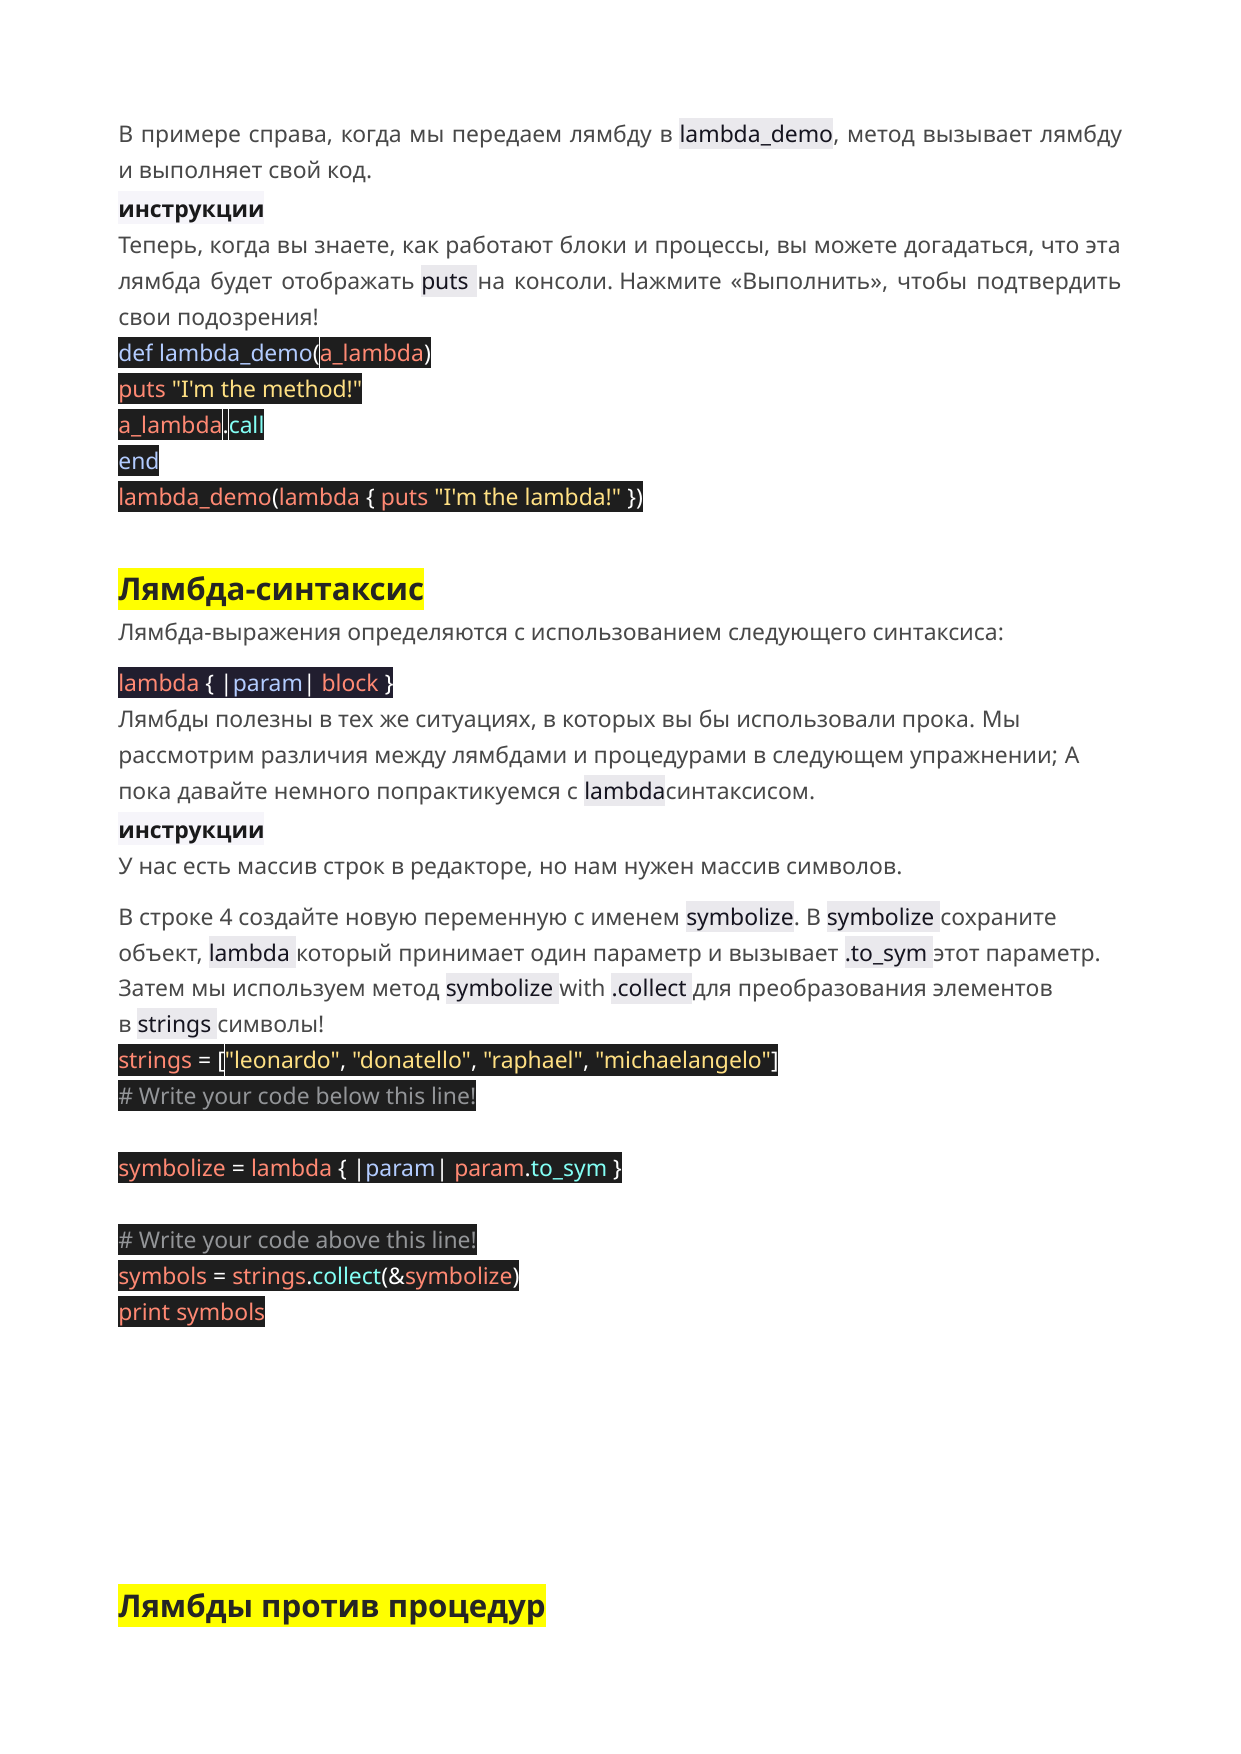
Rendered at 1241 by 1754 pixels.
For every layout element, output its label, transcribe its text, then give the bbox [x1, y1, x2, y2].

text Лямбды против процедур [118, 1584, 1122, 1627]
text Лямбды полезны в тех же ситуациях, в которых вы бы использовали прока. Мы рассмотрим различия между лямбдами и процедурами в следующем упражнении; А пока давайте немного попрактикуемся с lambdaсинтаксисом. [118, 703, 1122, 806]
text В строке 4 создайте новую переменную с именем symbolize. В symbolize сохраните объект, lambda который принимает один параметр и вызывает .to_sym этот параметр. [118, 901, 1122, 968]
text Затем мы используем метод symbolize with .collect для преобразования элементов в strings символы! [118, 972, 1122, 1039]
subtitle инструкции [118, 811, 1122, 845]
text strings = ["leonardo", "donatello", "raphael", "michaelangelo"] [118, 1044, 1122, 1076]
subtitle инструкции [118, 190, 1122, 224]
text symbolize = lambda { |param| param.to_sym } [118, 1152, 1122, 1183]
text Лямбда-выражения определяются с использованием следующего синтаксиса: [118, 616, 1122, 648]
text # Write your code above this line! [118, 1224, 1122, 1255]
text print symbols [118, 1296, 1122, 1327]
text a_lambda.call [118, 409, 1122, 440]
text У нас есть массив строк в редакторе, но нам нужен массив символов. [118, 850, 1122, 881]
text lambda_demo(lambda { puts "I'm the lambda!" }) [118, 481, 1122, 512]
text Лямбда-синтаксис [118, 567, 1122, 610]
text puts "I'm the method!" [118, 373, 1122, 404]
text def lambda_demo(a_lambda) [118, 337, 1122, 368]
text symbols = strings.collect(&symbolize) [118, 1260, 1122, 1291]
text В примере справа, когда мы передаем лямбду в lambda_demo, метод вызывает лямбду и выполняет свой код. [118, 118, 1122, 185]
text # Write your code below this line! [118, 1080, 1122, 1111]
text Теперь, когда вы знаете, как работают блоки и процессы, вы можете догадаться, что эта лямбда будет отображать puts на консоли. Нажмите «Выполнить», чтобы подтвердить свои подозрения! [118, 229, 1122, 332]
text lambda { |param| block } [118, 667, 1122, 698]
text end [118, 445, 1122, 476]
